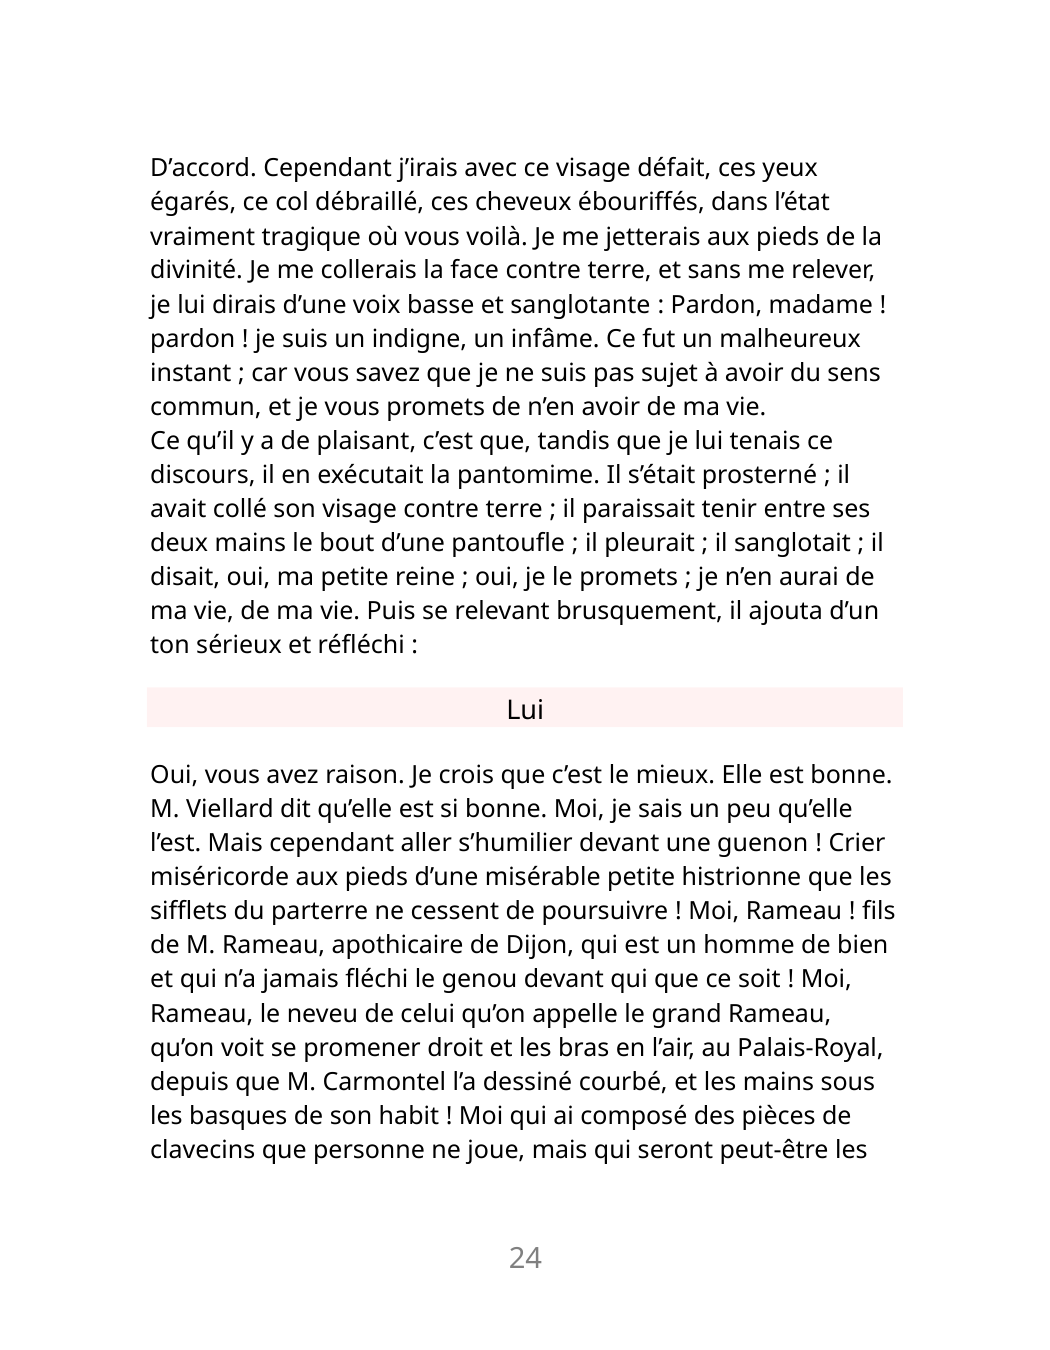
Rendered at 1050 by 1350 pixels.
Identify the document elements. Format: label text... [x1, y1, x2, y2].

text D’accord. Cependant j’irais avec ce visage défait, ces yeux égarés, ce col débraillé, ces cheveux ébouriffés, dans l’état vraiment tragique où vous voilà. Je me jetterais aux pieds de la divinité. Je me collerais la face contre terre, et sans me relever, je lui dirais d’une voix basse et sanglotante : Pardon, madame ! pardon ! je suis un indigne, un infâme. Ce fut un malheureux instant ; car vous savez que je ne suis pas sujet à avoir du sens commun, et je vous promets de n’en avoir de ma vie. [150, 150, 900, 422]
text Oui, vous avez raison. Je crois que c’est le mieux. Elle est bonne. M. Viellard dit qu’elle est si bonne. Moi, je sais un peu qu’elle l’est. Mais cependant aller s’humilier devant une guenon ! Crier miséricorde aux pieds d’une misérable petite histrionne que les sifflets du parterre ne cessent de poursuivre ! Moi, Rameau ! fils de M. Rameau, apothicaire de Dijon, qui est un homme de bien et qui n’a jamais fléchi le genou devant qui que ce soit ! Moi, Rameau, le neveu de celui qu’on appelle le grand Rameau, qu’on voit se promener droit et les bras en l’air, au Palais-Royal, depuis que M. Carmontel l’a dessiné courbé, et les mains sous les basques de son habit ! Moi qui ai composé des pièces de clavecins que personne ne joue, mais qui seront peut-être les [150, 757, 900, 1166]
text Lui [147, 687, 903, 727]
text Ce qu’il y a de plaisant, c’est que, tandis que je lui tenais ce discours, il en exécutait la pantomime. Il s’était prosterné ; il avait collé son visage contre terre ; il paraissait tenir entre ses deux mains le bout d’une pantoufle ; il pleurait ; il sanglotait ; il disait, oui, ma petite reine ; oui, je le promets ; je n’en aurai de ma vie, de ma vie. Puis se relevant brusquement, il ajouta d’un ton sérieux et réfléchi : [150, 422, 900, 661]
